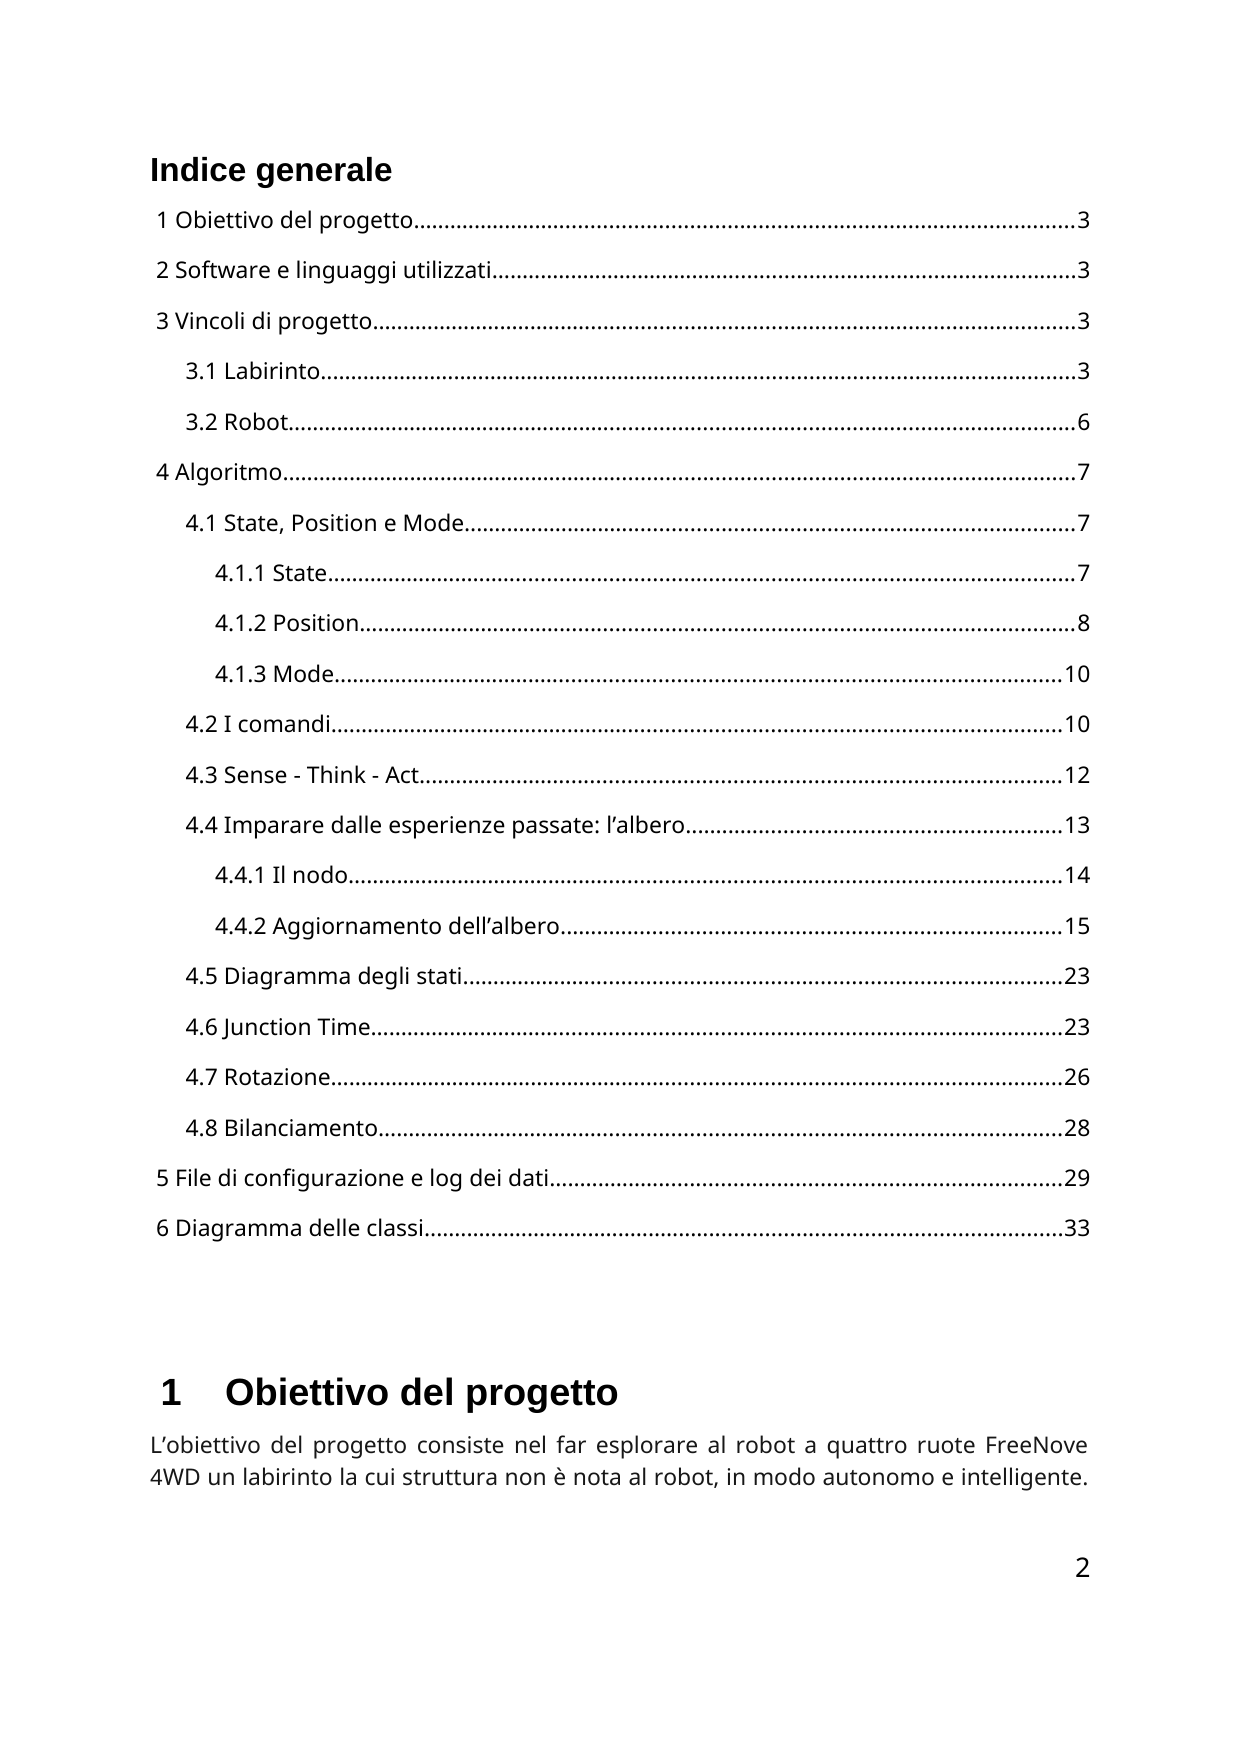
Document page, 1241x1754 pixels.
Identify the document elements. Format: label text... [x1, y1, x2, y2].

text 4.6 Junction Time 23 [179, 1011, 1090, 1042]
text 4.1 State, Position e Mode 7 [179, 506, 1090, 538]
text 4.3 Sense - Think - Act 12 [179, 758, 1090, 790]
text 4 Algoritmo 7 [150, 456, 1090, 487]
text 4.1.2 Position 8 [209, 607, 1090, 638]
text 3.2 Robot 6 [179, 406, 1090, 437]
text 3 Vincoli di progetto 3 [150, 305, 1090, 336]
text 4.2 I comandi 10 [179, 708, 1090, 739]
text 4.5 Diagramma degli stati 23 [179, 960, 1090, 991]
text 4.4.1 Il nodo 14 [209, 859, 1090, 891]
text 4.4 Imparare dalle esperienze passate: l’albero 13 [179, 809, 1090, 840]
text 4.7 Rotazione 26 [179, 1061, 1090, 1092]
subtitle Indice generale [150, 150, 1090, 188]
text 2 Software e linguaggi utilizzati 3 [150, 254, 1090, 286]
text 4.8 Bilanciamento 28 [179, 1111, 1090, 1143]
text L’obiettivo del progetto consiste nel far esplorare al robot a quattro ruote FreeNove 4WD un labirinto la cui struttura non è nota al robot, in modo autonomo e intelligente. [150, 1429, 1090, 1492]
text 4.4.2 Aggiornamento dell’albero 15 [209, 910, 1090, 941]
text 4.1.1 State 7 [209, 557, 1090, 588]
text 5 File di configurazione e log dei dati 29 [150, 1162, 1090, 1193]
text 4.1.3 Mode 10 [209, 658, 1090, 689]
text 6 Diagramma delle classi 33 [150, 1212, 1090, 1243]
text 1 Obiettivo del progetto 3 [150, 204, 1090, 235]
subtitle Obiettivo del progetto [150, 1369, 1090, 1413]
text 3.1 Labirinto 3 [179, 355, 1090, 386]
